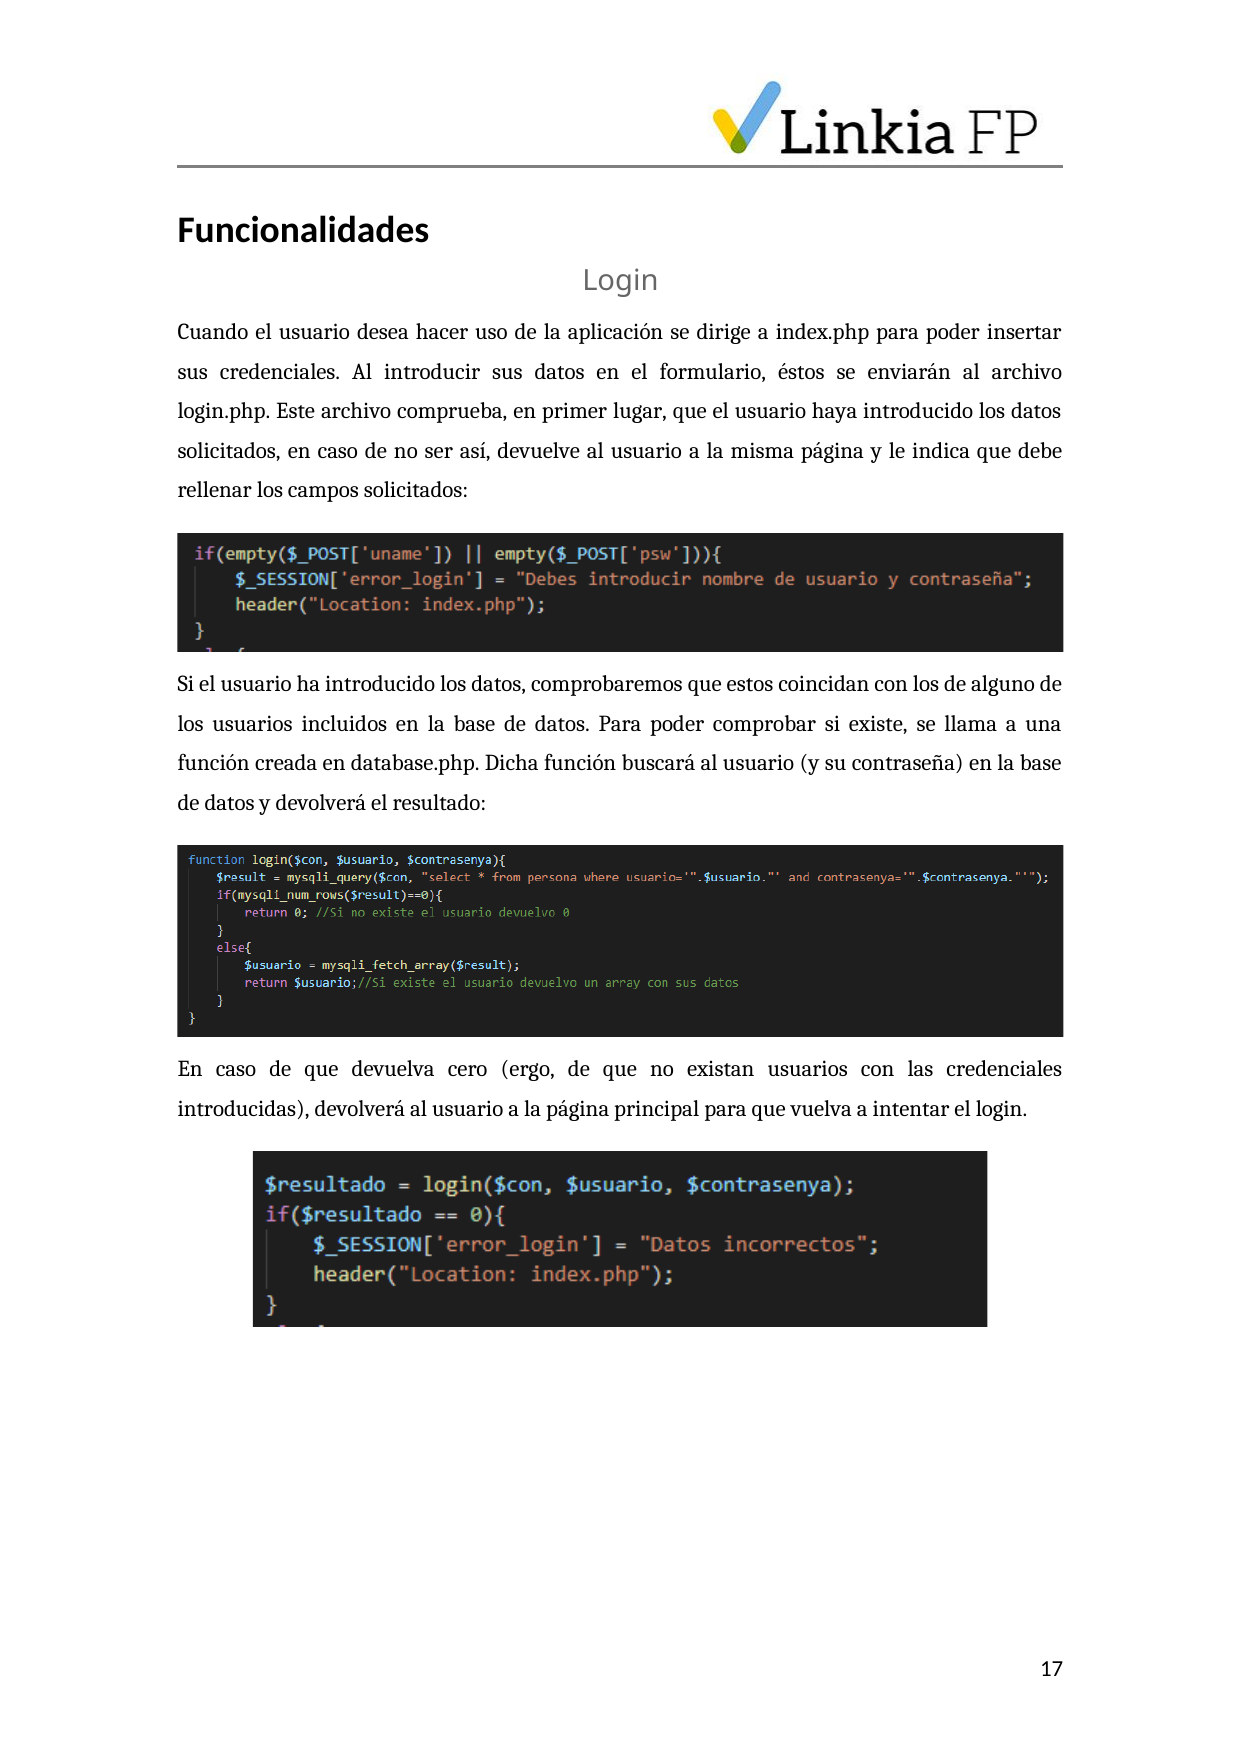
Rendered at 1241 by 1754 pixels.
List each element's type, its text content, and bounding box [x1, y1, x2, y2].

subtitle Funcionalidades [177, 206, 1063, 251]
text Si el usuario ha introducido los datos, comprobaremos que estos coincidan con los de alguno de los usuarios incluidos en la base de datos. Para poder comprobar si existe, se llama a una función creada en database.php. Dicha función buscará al usuario (y su contraseña) en la base de datos y devolverá el resultado: [177, 671, 1063, 816]
picture [252, 1151, 988, 1327]
text Login [177, 260, 1063, 299]
picture [177, 845, 1064, 1037]
picture [177, 533, 1064, 652]
text Cuando el usuario desea hacer uso de la aplicación se dirige a index.php para poder insertar sus credenciales. Al introducir sus datos en el formulario, éstos se enviarán al archivo login.php. Este archivo comprueba, en primer lugar, que el usuario haya introducido los datos solicitados, en caso de no ser así, devuelve al usuario a la misma página y le indica que debe rellenar los campos solicitados: [177, 319, 1063, 503]
text En caso de que devuelva cero (ergo, de que no existan usuarios con las credenciales introducidas), devolverá al usuario a la página principal para que vuelva a intentar el login. [177, 1056, 1063, 1122]
